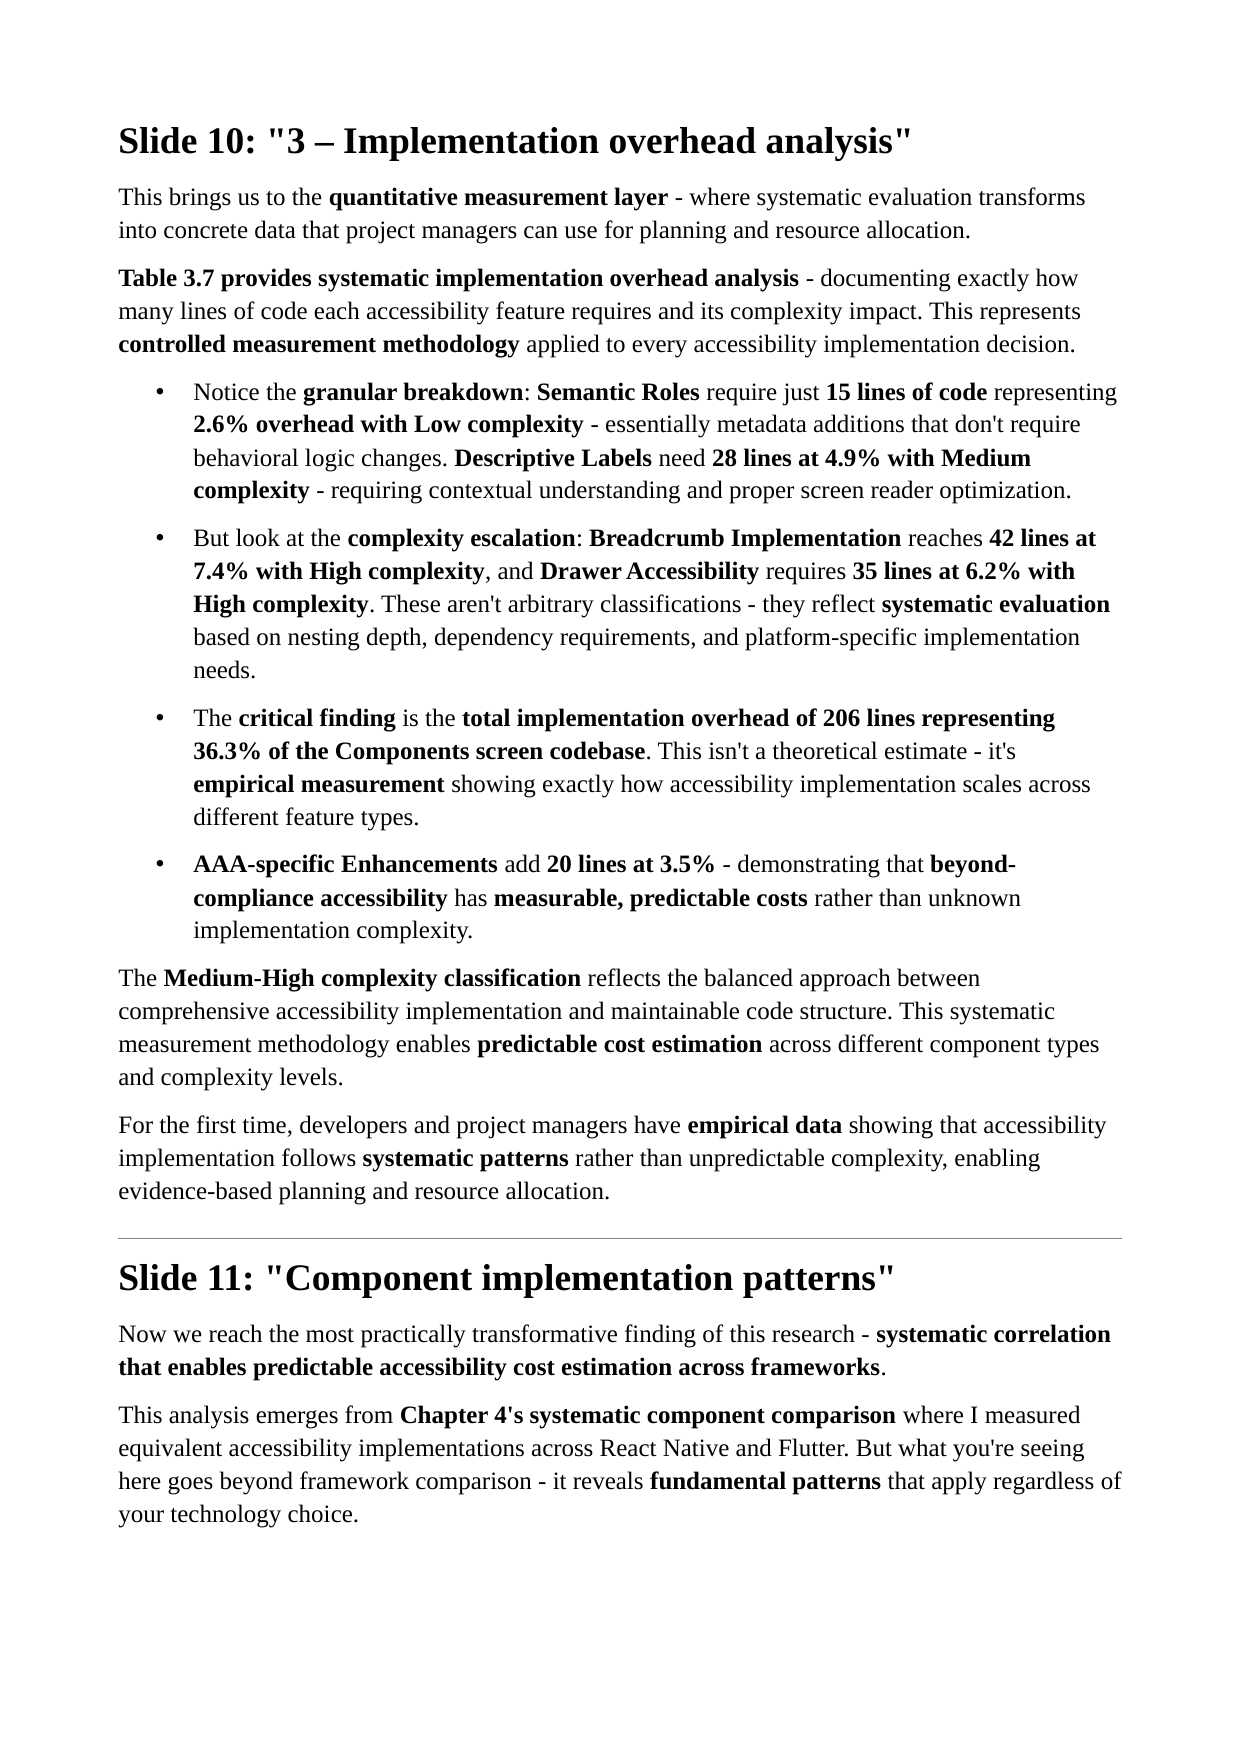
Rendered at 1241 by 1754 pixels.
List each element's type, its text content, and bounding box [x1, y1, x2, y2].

text For the first time, developers and project managers have empirical data showing that accessibility implementation follows systematic patterns rather than unpredictable complexity, enabling evidence-based planning and resource allocation. [118, 1110, 1122, 1205]
text The Medium-High complexity classification reflects the balanced approach between comprehensive accessibility implementation and maintainable code structure. This systematic measurement methodology enables predictable cost estimation across different component types and complexity levels. [118, 963, 1122, 1091]
text This brings us to the quantitative measurement layer - where systematic evaluation transforms into concrete data that project managers can use for planning and resource allocation. [118, 182, 1122, 244]
list Notice the granular breakdown: Semantic Roles require just 15 lines of code representing 2.6% overhead with Low complexity - essentially metadata additions that don't require behavioral logic changes. Descriptive Labels need 28 lines at 4.9% with Medium complexity - requiring contextual understanding and proper screen reader optimization. [156, 377, 1122, 504]
list But look at the complexity escalation: Breadcrumb Implementation reaches 42 lines at 7.4% with High complexity, and Drawer Accessibility requires 35 lines at 6.2% with High complexity. These aren't arbitrary classifications - they reflect systematic evaluation based on nesting depth, dependency requirements, and platform-specific implementation needs. [156, 523, 1122, 684]
list The critical finding is the total implementation overhead of 206 lines representing 36.3% of the Components screen codebase. This isn't a theoretical estimate - it's empirical measurement showing exactly how accessibility implementation scales across different feature types. [156, 703, 1122, 831]
text Table 3.7 provides systematic implementation overhead analysis - documenting exactly how many lines of code each accessibility feature requires and its complexity impact. This represents controlled measurement methodology applied to every accessibility implementation decision. [118, 263, 1122, 358]
text Now we reach the most practically transformative finding of this research - systematic correlation that enables predictable accessibility cost estimation across frameworks. [118, 1319, 1122, 1381]
list AAA-specific Enhancements add 20 lines at 3.5% - demonstrating that beyond-compliance accessibility has measurable, predictable costs rather than unknown implementation complexity. [156, 849, 1122, 944]
subtitle Slide 10: "3 – Implementation overhead analysis" [118, 118, 1122, 161]
text This analysis emerges from Chapter 4's systematic component comparison where I measured equivalent accessibility implementations across React Native and Flutter. But what you're seeing here goes beyond framework comparison - it reveals fundamental patterns that apply regardless of your technology choice. [118, 1400, 1122, 1528]
subtitle Slide 11: "Component implementation patterns" [118, 1255, 1122, 1298]
